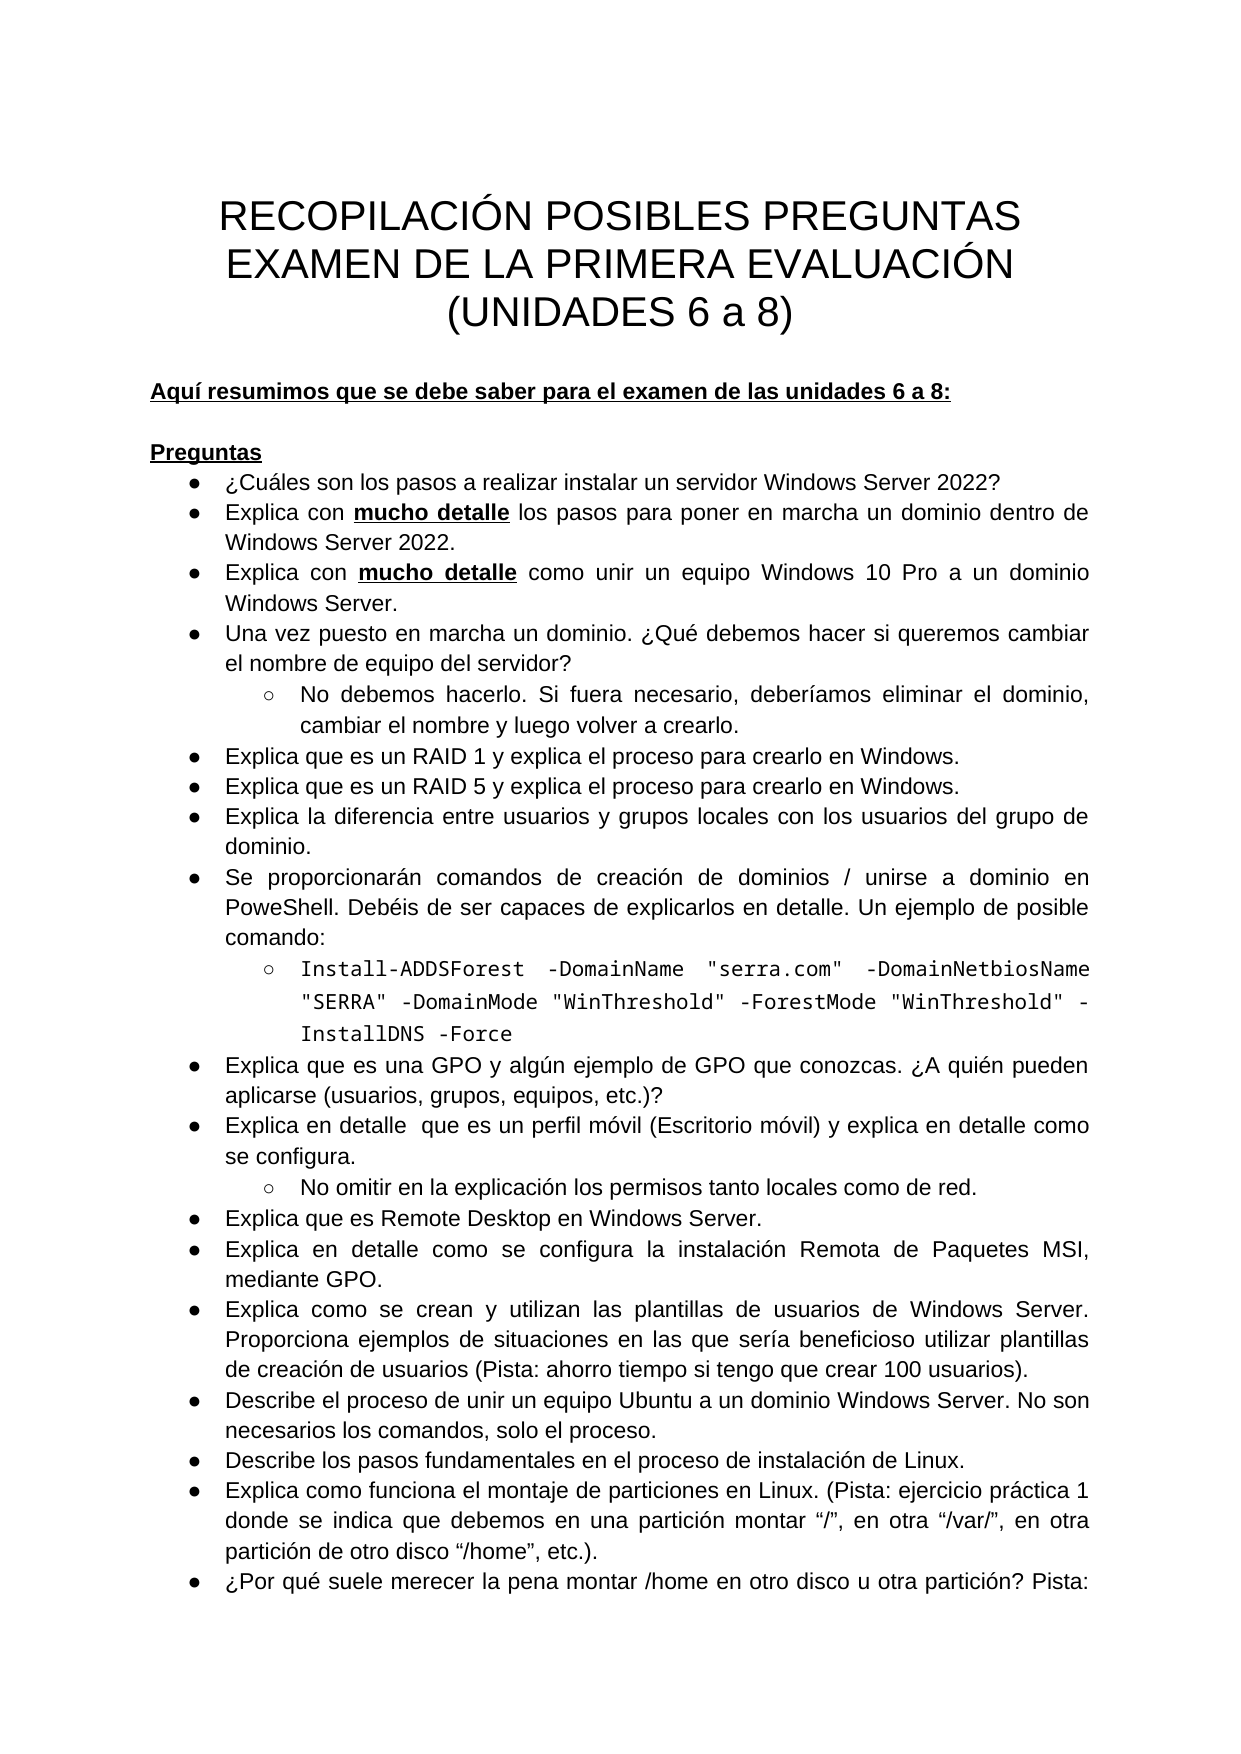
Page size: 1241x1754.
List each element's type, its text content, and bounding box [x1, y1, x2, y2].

list Describe los pasos fundamentales en el proceso de instalación de Linux. [187, 1447, 1090, 1473]
list Install-ADDSForest -DomainName "serra.com" -DomainNetbiosName "SERRA" -DomainMode "WinThreshold" -ForestMode "WinThreshold" -InstallDNS -Force [262, 954, 1090, 1048]
list Explica en detalle que es un perfil móvil (Escritorio móvil) y explica en detalle como se configura. [187, 1112, 1090, 1169]
list Explica la diferencia entre usuarios y grupos locales con los usuarios del grupo de dominio. [187, 803, 1090, 860]
list Una vez puesto en marcha un dominio. ¿Qué debemos hacer si queremos cambiar el nombre de equipo del servidor? [187, 620, 1090, 676]
list Explica con mucho detalle los pasos para poner en marcha un dominio dentro de Windows Server 2022. [187, 499, 1090, 556]
list Se proporcionarán comandos de creación de dominios / unirse a dominio en PoweShell. Debéis de ser capaces de explicarlos en detalle. Un ejemplo de posible comando: [187, 863, 1090, 950]
list Explica que es un RAID 1 y explica el proceso para crearlo en Windows. [187, 743, 1090, 769]
list Explica que es Remote Desktop en Windows Server. [187, 1205, 1090, 1232]
list ¿Por qué suele merecer la pena montar /home en otro disco u otra partición? Pista: [187, 1568, 1090, 1594]
list Explica como funciona el montaje de particiones en Linux. (Pista: ejercicio práctica 1 donde se indica que debemos en una partición montar “/”, en otra “/var/”, en otra partición de otro disco “/home”, etc.). [187, 1477, 1090, 1564]
subtitle RECOPILACIÓN POSIBLES PREGUNTAS EXAMEN DE LA PRIMERA EVALUACIÓN (UNIDADES 6 a 8) [150, 192, 1090, 335]
list Explica en detalle como se configura la instalación Remota de Paquetes MSI, mediante GPO. [187, 1236, 1090, 1292]
list Explica como se crean y utilizan las plantillas de usuarios de Windows Server. Proporciona ejemplos de situaciones en las que sería beneficioso utilizar plantillas de creación de usuarios (Pista: ahorro tiempo si tengo que crear 100 usuarios). [187, 1296, 1090, 1383]
list Explica que es un RAID 5 y explica el proceso para crearlo en Windows. [187, 773, 1090, 799]
list Describe el proceso de unir un equipo Ubuntu a un dominio Windows Server. No son necesarios los comandos, solo el proceso. [187, 1387, 1090, 1443]
list No debemos hacerlo. Si fuera necesario, deberíamos eliminar el dominio, cambiar el nombre y luego volver a crearlo. [262, 680, 1090, 739]
list No omitir en la explicación los permisos tanto locales como de red. [262, 1173, 1090, 1201]
list ¿Cuáles son los pasos a realizar instalar un servidor Windows Server 2022? [187, 469, 1090, 495]
text Preguntas [150, 438, 1090, 465]
list Explica con mucho detalle como unir un equipo Windows 10 Pro a un dominio Windows Server. [187, 559, 1090, 616]
text Aquí resumimos que se debe saber para el examen de las unidades 6 a 8: [150, 378, 1090, 404]
list Explica que es una GPO y algún ejemplo de GPO que conozcas. ¿A quién pueden aplicarse (usuarios, grupos, equipos, etc.)? [187, 1052, 1090, 1108]
